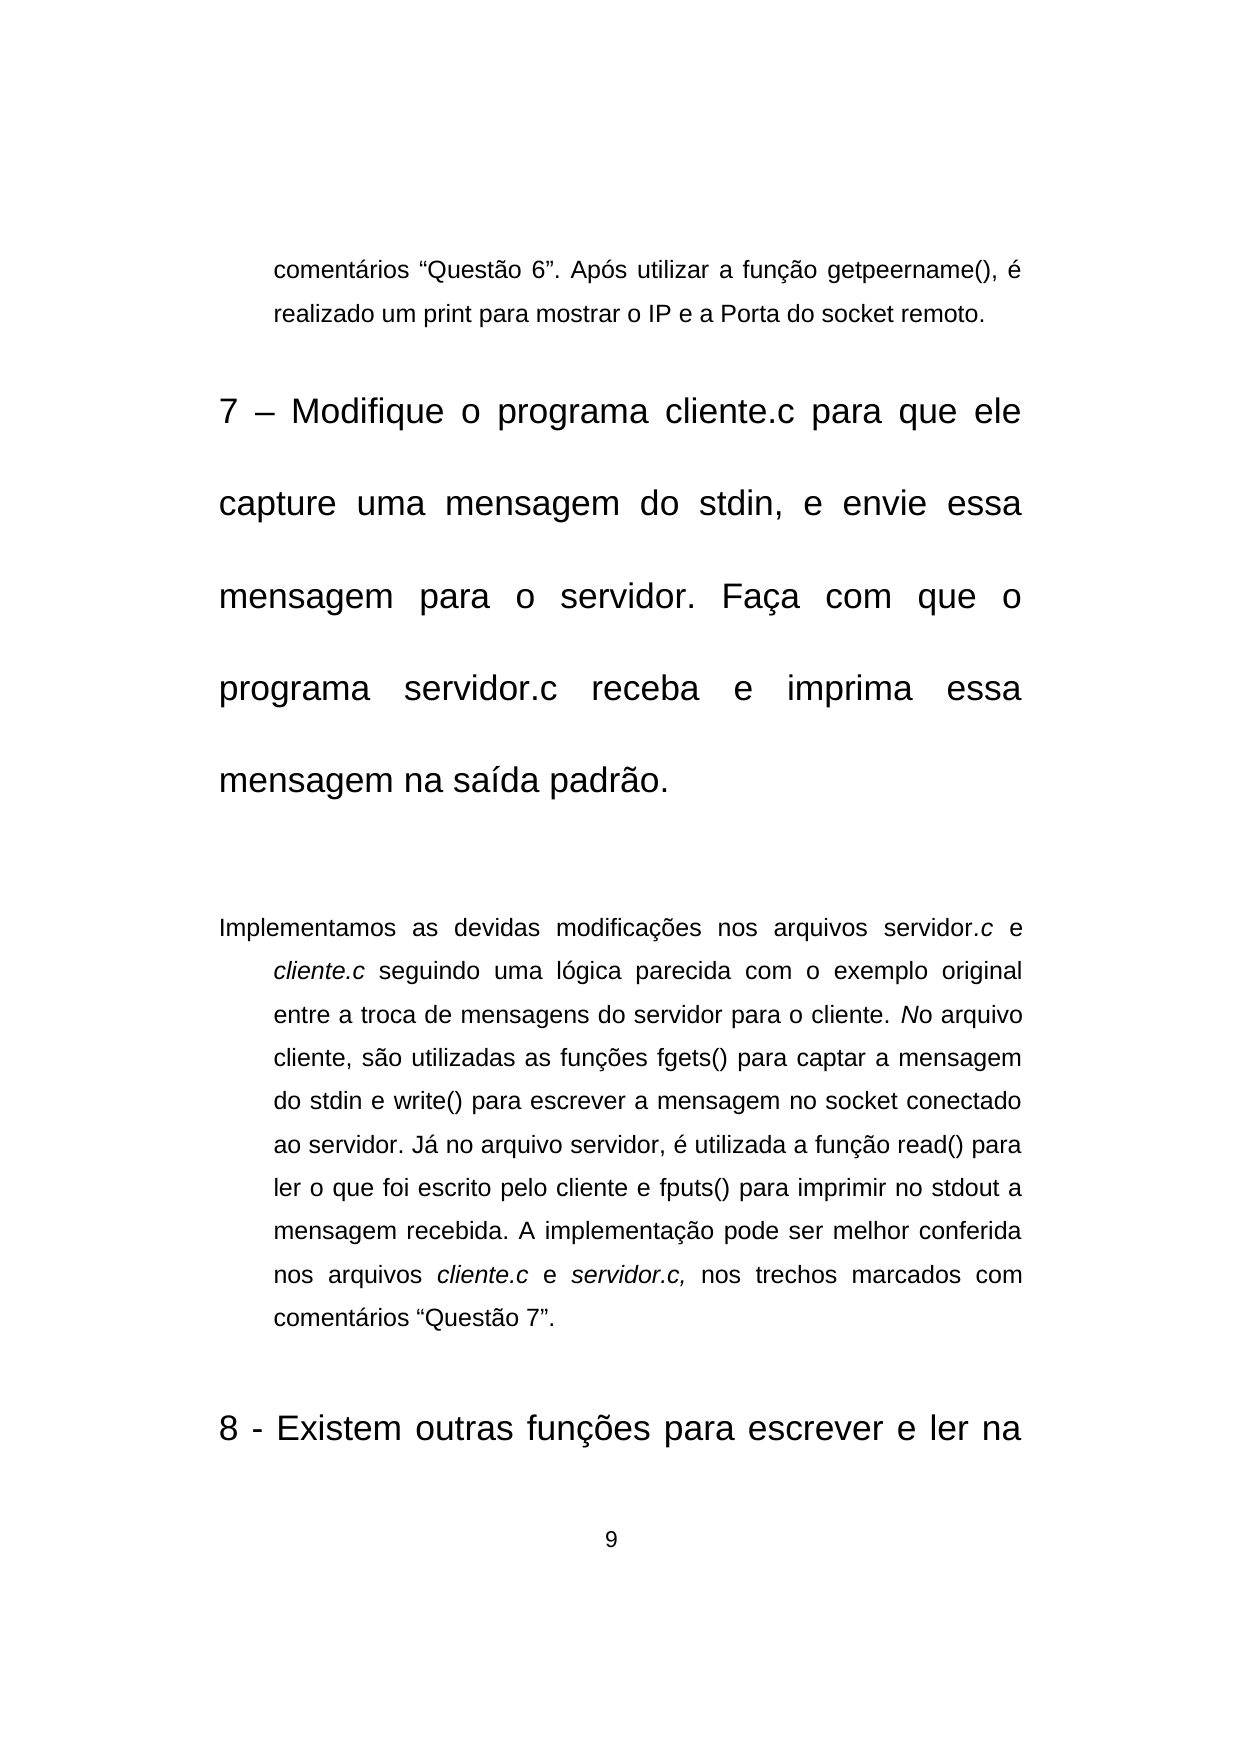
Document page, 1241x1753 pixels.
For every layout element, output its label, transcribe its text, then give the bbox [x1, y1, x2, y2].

text 7 – Modifique o programa cliente.c para que ele capture uma mensagem do stdin, e envie essa mensagem para o servidor. Faça com que o programa servidor.c receba e imprima essa mensagem na saída padrão. [219, 390, 1022, 800]
text Implementamos as devidas modificações nos arquivos servidor.c e cliente.c seguindo uma lógica parecida com o exemplo original entre a troca de mensagens do servidor para o cliente. No arquivo cliente, são utilizadas as funções fgets() para captar a mensagem do stdin e write() para escrever a mensagem no socket conectado ao servidor. Já no arquivo servidor, é utilizada a função read() para ler o que foi escrito pelo cliente e fputs() para imprimir no stdout a mensagem recebida. A implementação pode ser melhor conferida nos arquivos cliente.c e servidor.c, nos trechos marcados com comentários “Questão 7”. [218, 913, 1023, 1332]
text 8 - Existem outras funções para escrever e ler na [218, 1407, 1023, 1448]
text comentários “Questão 6”. Após utilizar a função getpeername(), é realizado um print para mostrar o IP e a Porta do socket remoto. [218, 255, 1023, 327]
